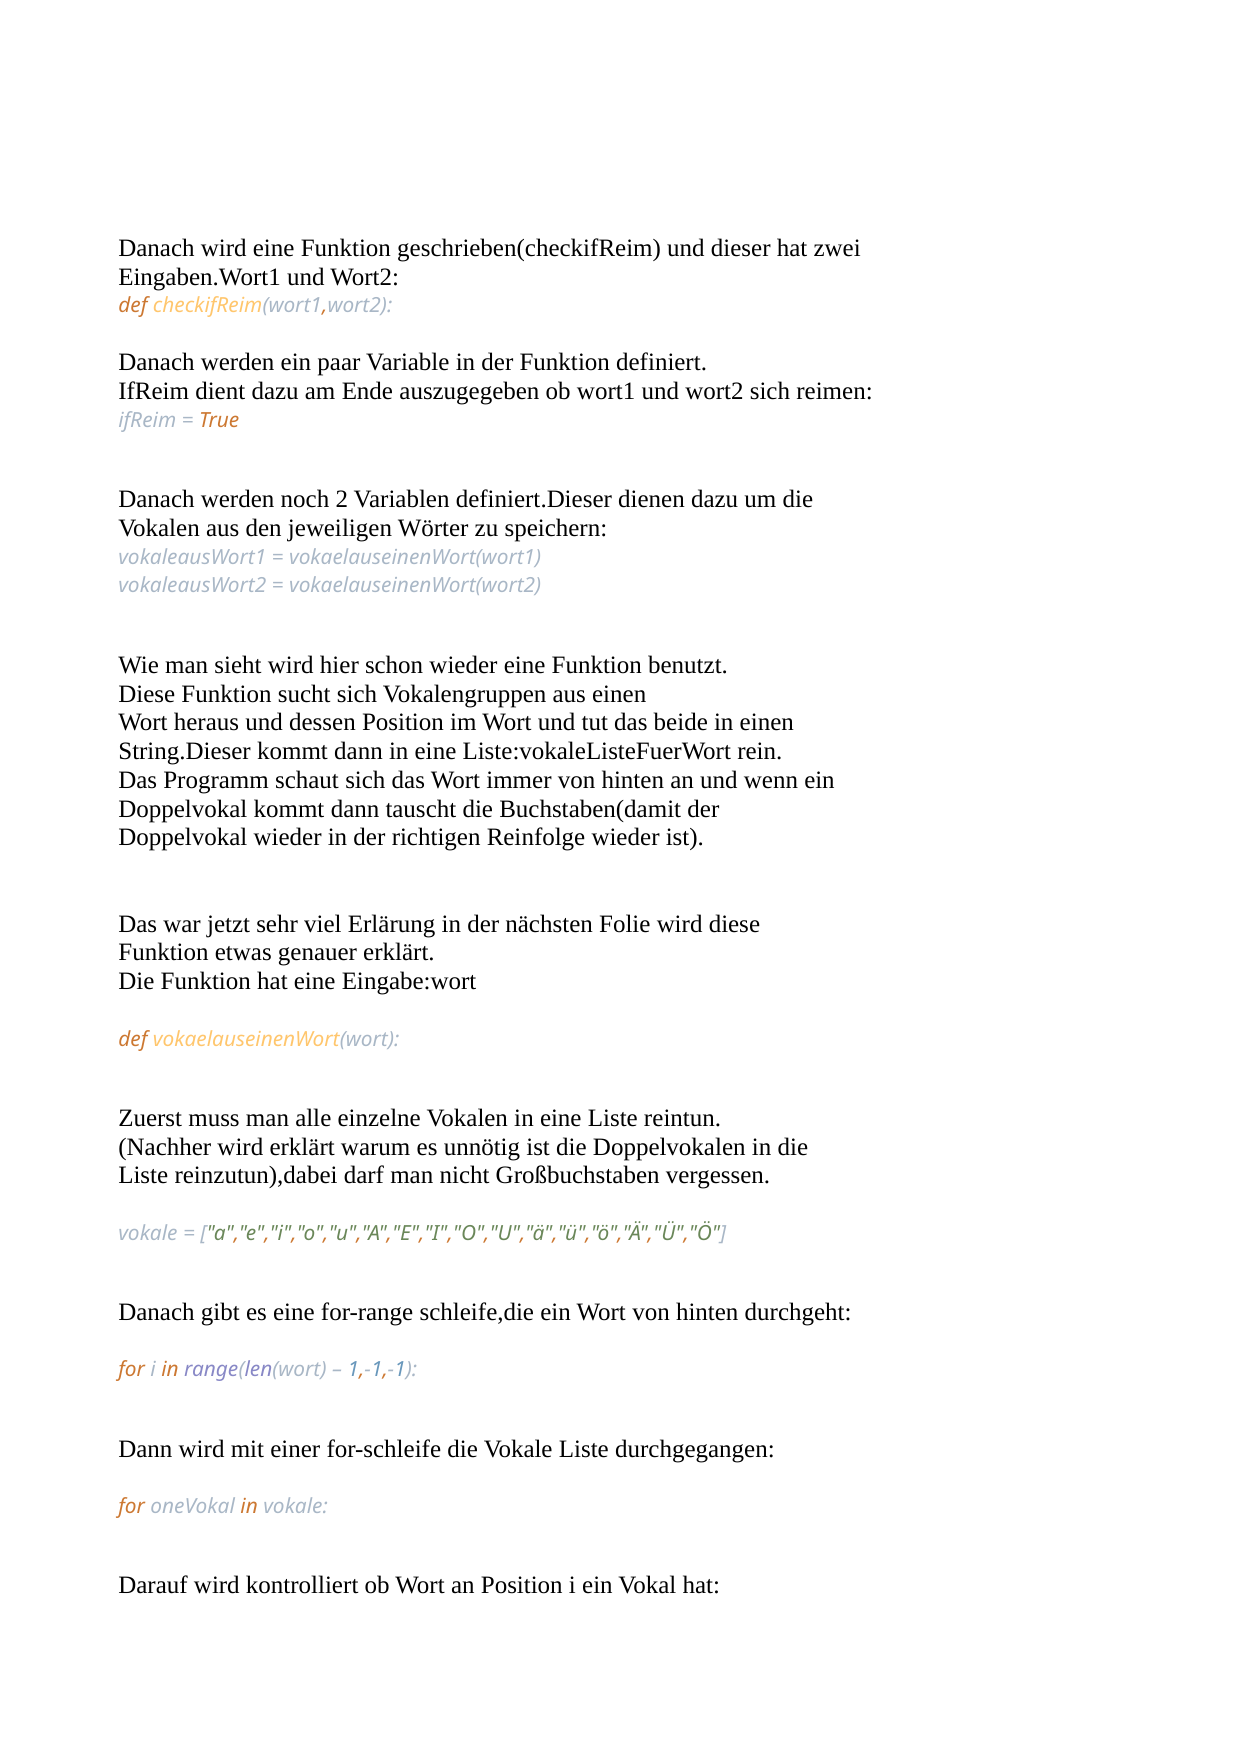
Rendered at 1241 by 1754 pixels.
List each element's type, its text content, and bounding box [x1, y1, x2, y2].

text Das war jetzt sehr viel Erlärung in der nächsten Folie wird diese [118, 909, 1122, 937]
text Doppelvokal kommt dann tauscht die Buchstaben(damit der [118, 794, 1122, 822]
text Diese Funktion sucht sich Vokalengruppen aus einen [118, 679, 1122, 707]
text Danach gibt es eine for-range schleife,die ein Wort von hinten durchgeht: [118, 1297, 1122, 1326]
text IfReim dient dazu am Ende auszugegeben ob wort1 und wort2 sich reimen: [118, 376, 1122, 405]
text Doppelvokal wieder in der richtigen Reinfolge wieder ist). [118, 822, 1122, 851]
text Funktion etwas genauer erklärt. [118, 937, 1122, 966]
text String.Dieser kommt dann in eine Liste:vokaleListeFuerWort rein. [118, 736, 1122, 765]
text vokaleausWort1 = vokaelauseinenWort(wort1) [118, 542, 1122, 570]
text Danach wird eine Funktion geschrieben(checkifReim) und dieser hat zwei [118, 233, 1122, 262]
text for oneVokal in vokale: [118, 1491, 1122, 1519]
text Vokalen aus den jeweiligen Wörter zu speichern: [118, 513, 1122, 542]
text Eingaben.Wort1 und Wort2: [118, 262, 1122, 291]
text Das Programm schaut sich das Wort immer von hinten an und wenn ein [118, 765, 1122, 794]
text Danach werden noch 2 Variablen definiert.Dieser dienen dazu um die [118, 484, 1122, 513]
text Zuerst muss man alle einzelne Vokalen in eine Liste reintun. [118, 1103, 1122, 1132]
text Wie man sieht wird hier schon wieder eine Funktion benutzt. [118, 650, 1122, 679]
text Liste reinzutun),dabei darf man nicht Großbuchstaben vergessen. [118, 1161, 1122, 1189]
text vokale = ["a","e","i","o","u","A","E","I","O","U","ä","ü","ö","Ä","Ü","Ö"] [118, 1218, 1122, 1246]
text Wort heraus und dessen Position im Wort und tut das beide in einen [118, 707, 1122, 736]
text Danach werden ein paar Variable in der Funktion definiert. [118, 347, 1122, 376]
text vokaleausWort2 = vokaelauseinenWort(wort2) [118, 570, 1122, 599]
text Die Funktion hat eine Eingabe:wort [118, 966, 1122, 995]
text ifReim = True [118, 405, 1122, 433]
text Darauf wird kontrolliert ob Wort an Position i ein Vokal hat: [118, 1571, 1122, 1599]
text def checkifReim(wort1,wort2): [118, 291, 1122, 319]
text for i in range(len(wort) – 1,-1,-1): [118, 1354, 1122, 1383]
text def vokaelauseinenWort(wort): [118, 1024, 1122, 1052]
text (Nachher wird erklärt warum es unnötig ist die Doppelvokalen in die [118, 1132, 1122, 1161]
text Dann wird mit einer for-schleife die Vokale Liste durchgegangen: [118, 1434, 1122, 1463]
